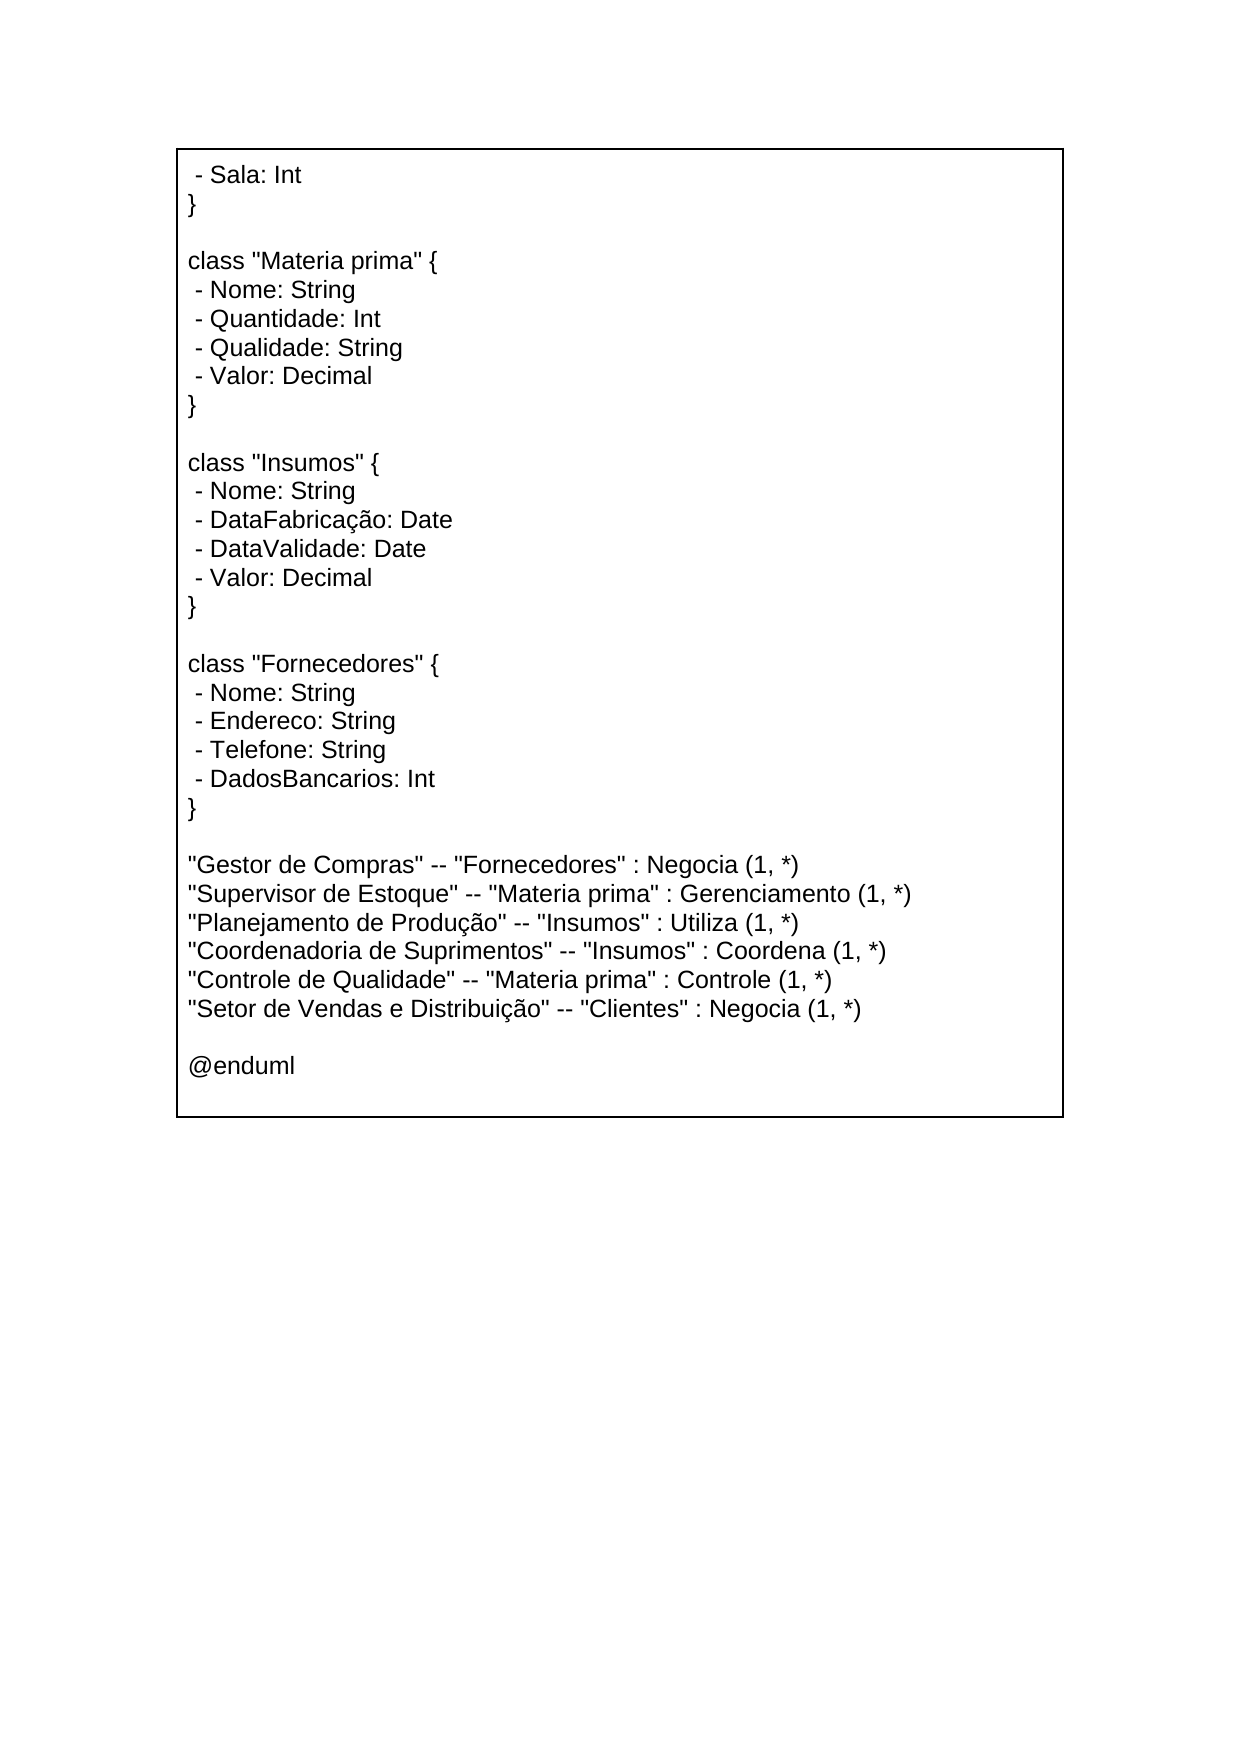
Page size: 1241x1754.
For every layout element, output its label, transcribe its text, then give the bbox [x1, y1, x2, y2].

table_cell - Sala: Int } class "Materia prima" { - Nome: String - Quantidade: Int - Qualidade: String - Valor: Decimal } class "Insumos" { - Nome: String - DataFabricação: Date - DataValidade: Date - Valor: Decimal } class "Fornecedores" { - Nome: String - Endereco: String - Telefone: String - DadosBancarios: Int } "Gestor de Compras" -- "Fornecedores" : Negocia (1, *) "Supervisor de Estoque" -- "Materia prima" : Gerenciamento (1, *) "Planejamento de Produção" -- "Insumos" : Utiliza (1, *) "Coordenadoria de Suprimentos" -- "Insumos" : Coordena (1, *) "Controle de Qualidade" -- "Materia prima" : Controle (1, *) "Setor de Vendas e Distribuição" -- "Clientes" : Negocia (1, *) @enduml [178, 150, 1062, 1116]
